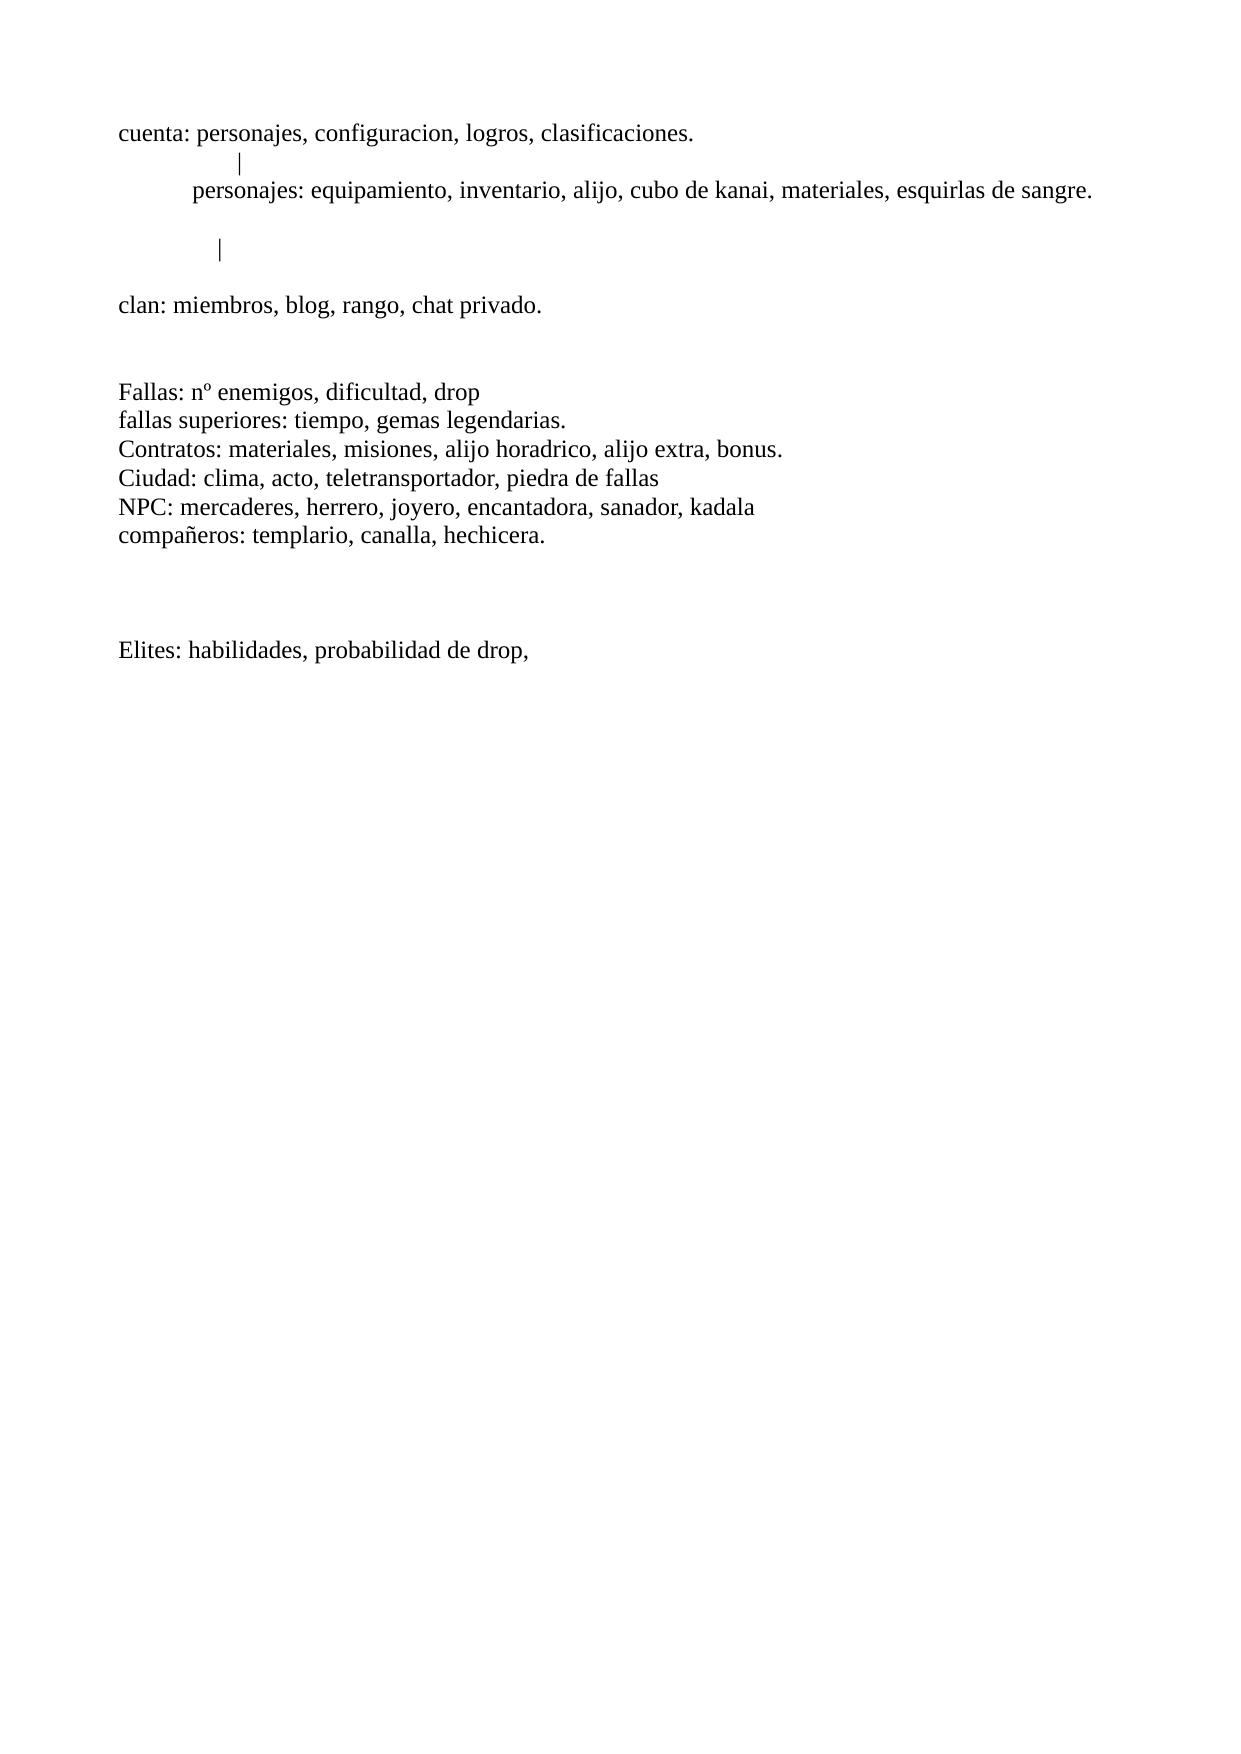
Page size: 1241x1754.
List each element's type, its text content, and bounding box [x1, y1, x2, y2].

text | [118, 233, 1122, 262]
text Elites: habilidades, probabilidad de drop, [118, 636, 1122, 664]
text Ciudad: clima, acto, teletransportador, piedra de fallas [118, 463, 1122, 492]
text clan: miembros, blog, rango, chat privado. [118, 291, 1122, 319]
text cuenta: personajes, configuracion, logros, clasificaciones. [118, 118, 1122, 147]
text | [118, 147, 1122, 176]
text NPC: mercaderes, herrero, joyero, encantadora, sanador, kadala [118, 492, 1122, 521]
text fallas superiores: tiempo, gemas legendarias. [118, 406, 1122, 434]
text personajes: equipamiento, inventario, alijo, cubo de kanai, materiales, esquirlas de sangre. [118, 176, 1122, 204]
text compañeros: templario, canalla, hechicera. [118, 521, 1122, 549]
text Contratos: materiales, misiones, alijo horadrico, alijo extra, bonus. [118, 434, 1122, 463]
text Fallas: nº enemigos, dificultad, drop [118, 377, 1122, 406]
